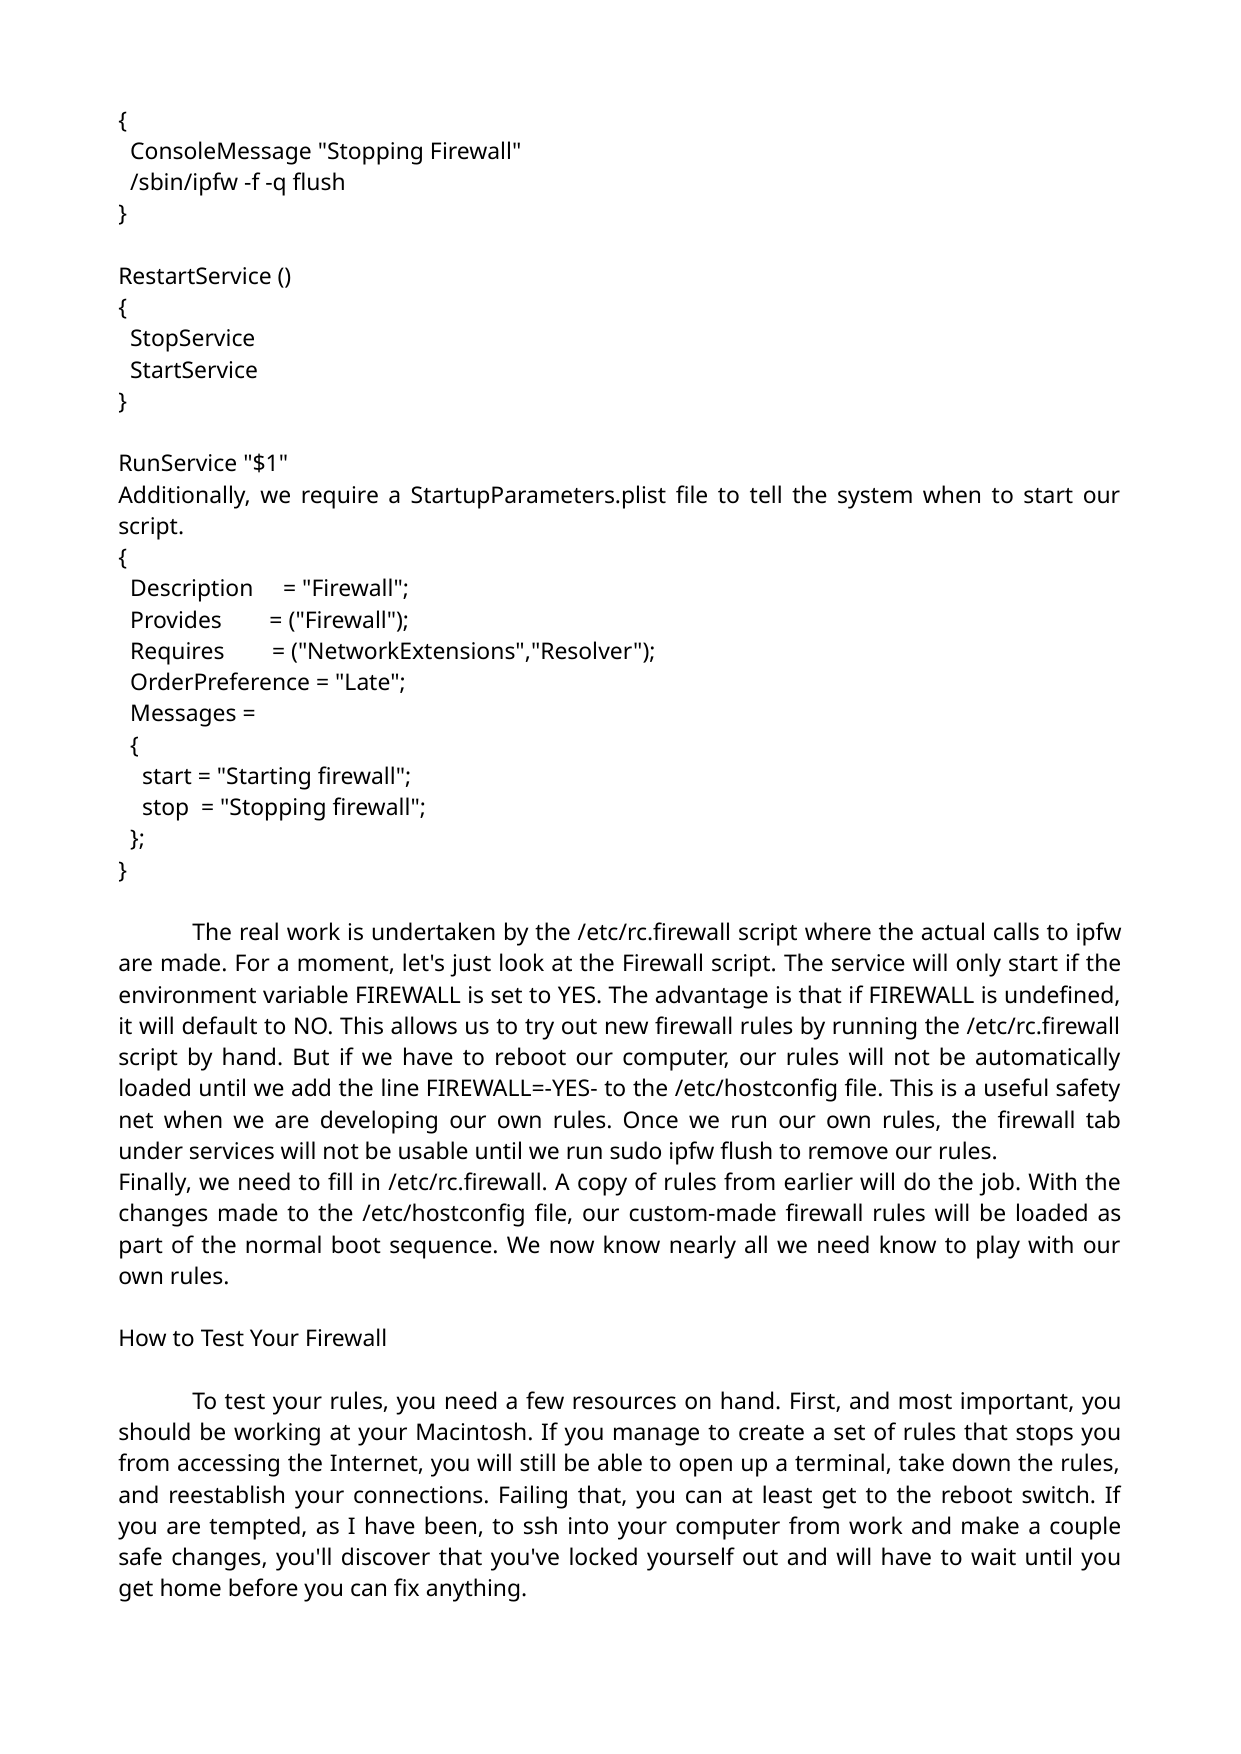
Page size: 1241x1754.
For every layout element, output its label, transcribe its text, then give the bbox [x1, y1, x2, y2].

text StartService [118, 353, 1122, 385]
text start = "Starting firewall"; [118, 760, 1122, 791]
text RestartService () [118, 260, 1122, 291]
text Requires = ("NetworkExtensions","Resolver"); [118, 635, 1122, 666]
text ConsoleMessage "Stopping Firewall" [118, 135, 1122, 166]
text Description = "Firewall"; [118, 572, 1122, 603]
text StopService [118, 322, 1122, 353]
text } [118, 385, 1122, 416]
text How to Test Your Firewall [118, 1322, 1122, 1353]
text } [118, 197, 1122, 228]
text Additionally, we require a StartupParameters.plist file to tell the system when to start our script. [118, 478, 1122, 541]
text To test your rules, you need a few resources on hand. First, and most important, you should be working at your Macintosh. If you manage to create a set of rules that stops you from accessing the Internet, you will still be able to open up a terminal, take down the rules, and reestablish your connections. Failing that, you can at least get to the reboot switch. If you are tempted, as I have been, to ssh into your computer from work and make a couple safe changes, you'll discover that you've locked yourself out and will have to wait until you get home before you can fix anything. [118, 1385, 1122, 1603]
text { [118, 728, 1122, 760]
text The real work is undertaken by the /etc/rc.firewall script where the actual calls to ipfw are made. For a moment, let's just look at the Firewall script. The service will only start if the environment variable FIREWALL is set to YES. The advantage is that if FIREWALL is undefined, it will default to NO. This allows us to try out new firewall rules by running the /etc/rc.firewall script by hand. But if we have to reboot our computer, our rules will not be automatically loaded until we add the line FIREWALL=-YES- to the /etc/hostconfig file. This is a useful safety net when we are developing our own rules. Once we run our own rules, the firewall tab under services will not be usable until we run sudo ipfw flush to remove our rules. [118, 916, 1122, 1166]
text OrderPreference = "Late"; [118, 666, 1122, 697]
text } [118, 853, 1122, 885]
text Finally, we need to fill in /etc/rc.firewall. A copy of rules from earlier will do the job. With the changes made to the /etc/hostconfig file, our custom-made firewall rules will be loaded as part of the normal boot sequence. We now know nearly all we need know to play with our own rules. [118, 1166, 1122, 1291]
text RunService "$1" [118, 447, 1122, 478]
text { [118, 541, 1122, 572]
text Messages = [118, 697, 1122, 728]
text /sbin/ipfw -f -q flush [118, 166, 1122, 197]
text }; [118, 822, 1122, 853]
text Provides = ("Firewall"); [118, 603, 1122, 635]
text { [118, 291, 1122, 322]
text stop = "Stopping firewall"; [118, 791, 1122, 822]
text { [118, 103, 1122, 135]
